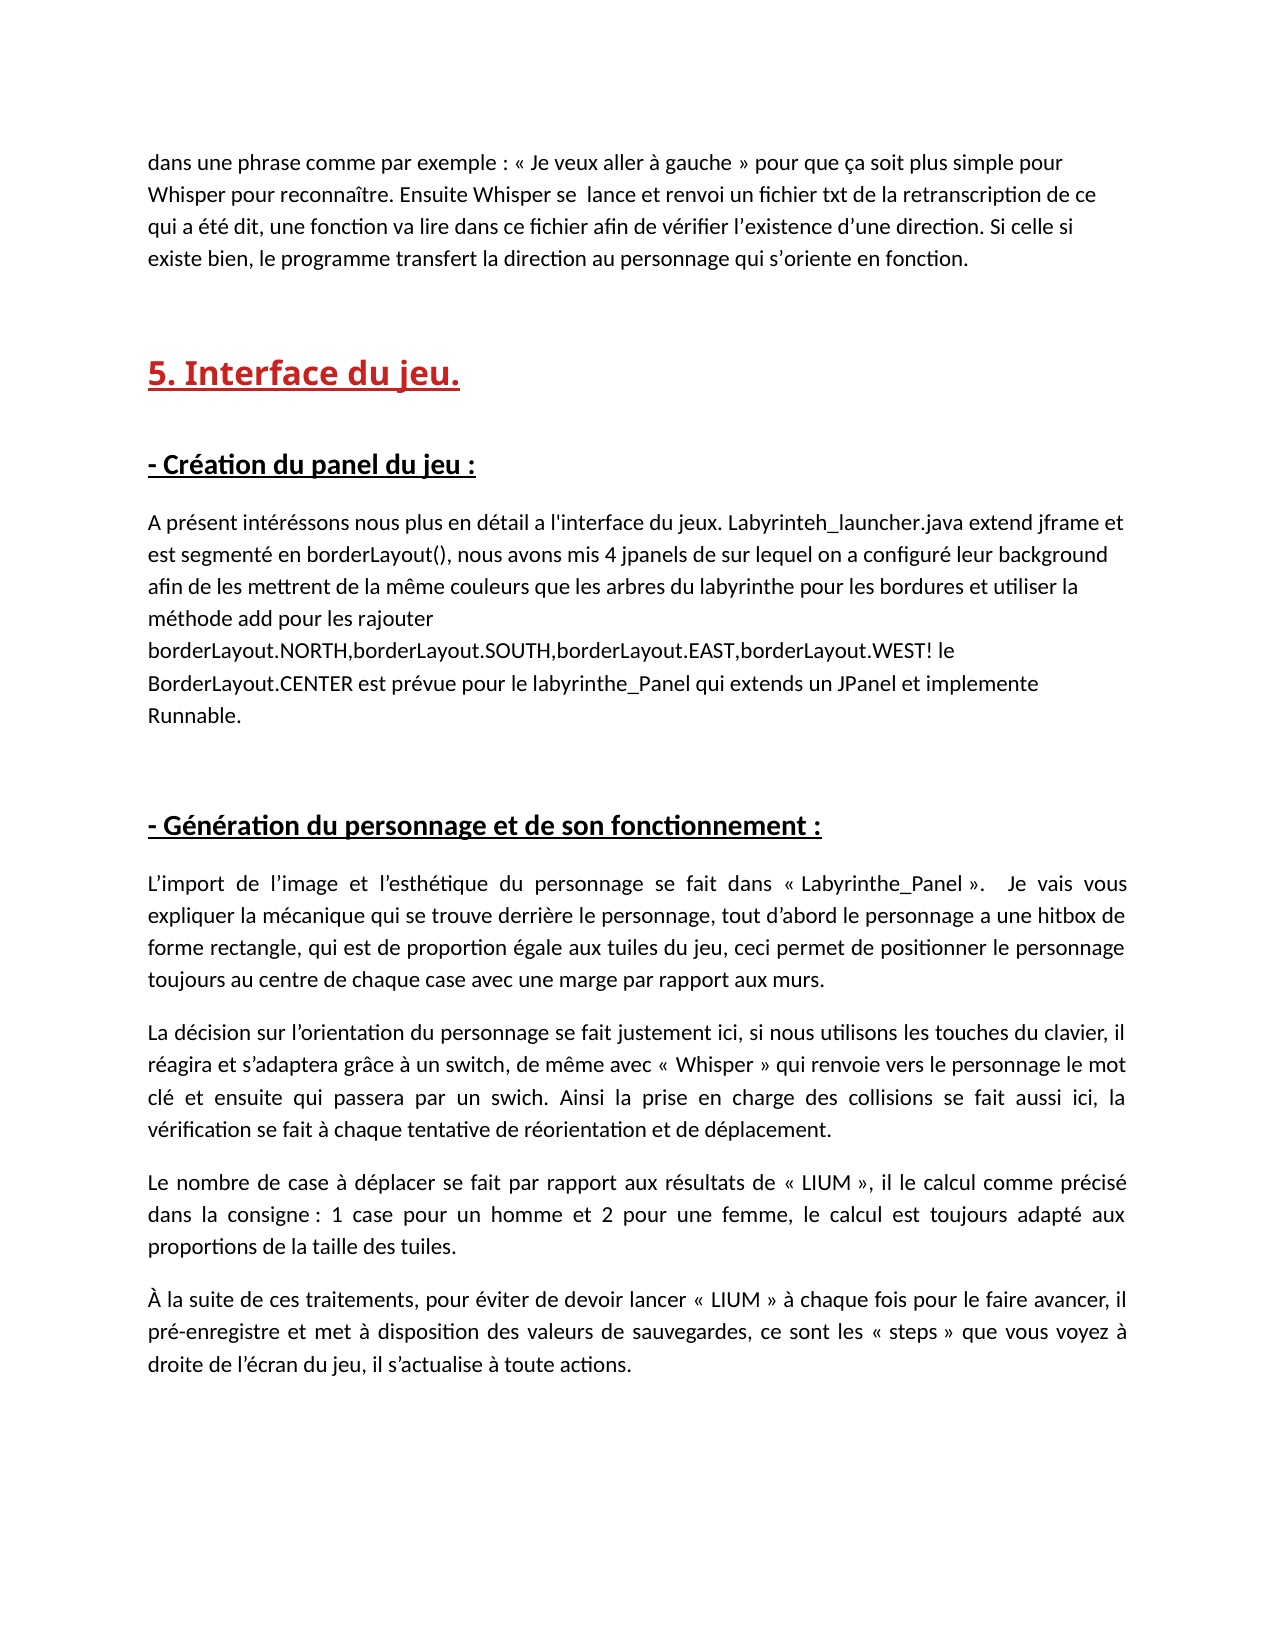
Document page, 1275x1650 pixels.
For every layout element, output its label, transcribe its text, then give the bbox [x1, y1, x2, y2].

text À la suite de ces traitements, pour éviter de devoir lancer « LIUM » à chaque fois pour le faire avancer, il pré-enregistre et met à disposition des valeurs de sauvegardes, ce sont les « steps » que vous voyez à droite de l’écran du jeu, il s’actualise à toute actions. [148, 1285, 1127, 1378]
text A présent intéréssons nous plus en détail a l'interface du jeux. Labyrinteh_launcher.java extend jframe et est segmenté en borderLayout(), nous avons mis 4 jpanels de sur lequel on a configuré leur background afin de les mettrent de la même couleurs que les arbres du labyrinthe pour les bordures et utiliser la méthode add pour les rajouter borderLayout.NORTH,borderLayout.SOUTH,borderLayout.EAST,borderLayout.WEST! le BorderLayout.CENTER est prévue pour le labyrinthe_Panel qui extends un JPanel et implemente Runnable. [148, 508, 1127, 729]
text - Création du panel du jeu : [148, 446, 1127, 482]
text - Génération du personnage et de son fonctionnement : [148, 807, 1127, 843]
text Le nombre de case à déplacer se fait par rapport aux résultats de « LIUM », il le calcul comme précisé dans la consigne : 1 case pour un homme et 2 pour une femme, le calcul est toujours adapté aux proportions de la taille des tuiles. [148, 1168, 1127, 1260]
text L’import de l’image et l’esthétique du personnage se fait dans « Labyrinthe_Panel ». Je vais vous expliquer la mécanique qui se trouve derrière le personnage, tout d’abord le personnage a une hitbox de forme rectangle, qui est de proportion égale aux tuiles du jeu, ceci permet de positionner le personnage toujours au centre de chaque case avec une marge par rapport aux murs. [148, 869, 1127, 993]
subtitle 5. Interface du jeu. [148, 350, 1127, 396]
text La décision sur l’orientation du personnage se fait justement ici, si nous utilisons les touches du clavier, il réagira et s’adaptera grâce à un switch, de même avec « Whisper » qui renvoie vers le personnage le mot clé et ensuite qui passera par un swich. Ainsi la prise en charge des collisions se fait aussi ici, la vérification se fait à chaque tentative de réorientation et de déplacement. [148, 1018, 1127, 1143]
text dans une phrase comme par exemple : « Je veux aller à gauche » pour que ça soit plus simple pour Whisper pour reconnaître. Ensuite Whisper se lance et renvoi un fichier txt de la retranscription de ce qui a été dit, une fonction va lire dans ce fichier afin de vérifier l’existence d’une direction. Si celle si existe bien, le programme transfert la direction au personnage qui s’oriente en fonction. [148, 148, 1127, 272]
